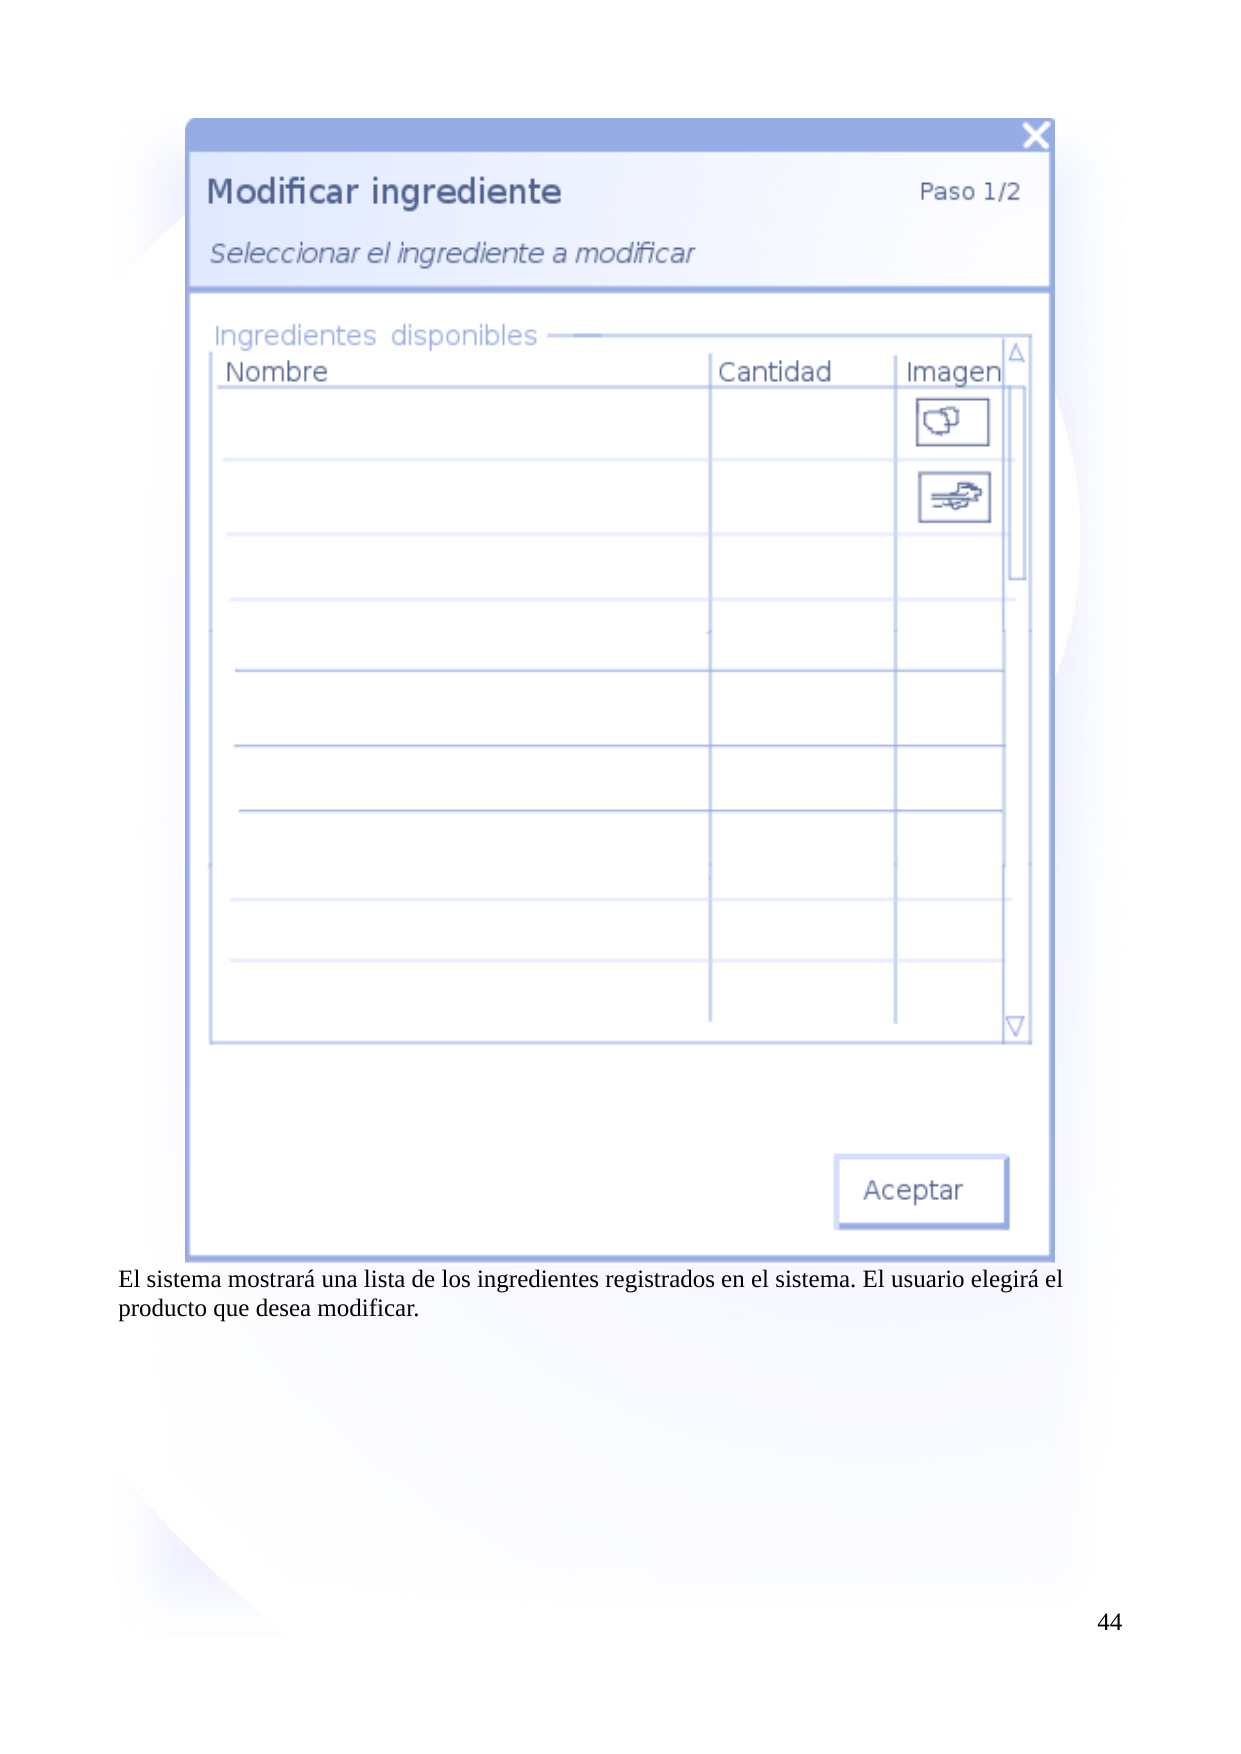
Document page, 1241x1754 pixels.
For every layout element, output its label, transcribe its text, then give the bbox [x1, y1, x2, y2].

picture [118, 1322, 1122, 1636]
text El sistema mostrará una lista de los ingredientes registrados en el sistema. El usuario elegirá el producto que desea modificar. [118, 621, 1122, 1322]
picture [118, 118, 1122, 1265]
